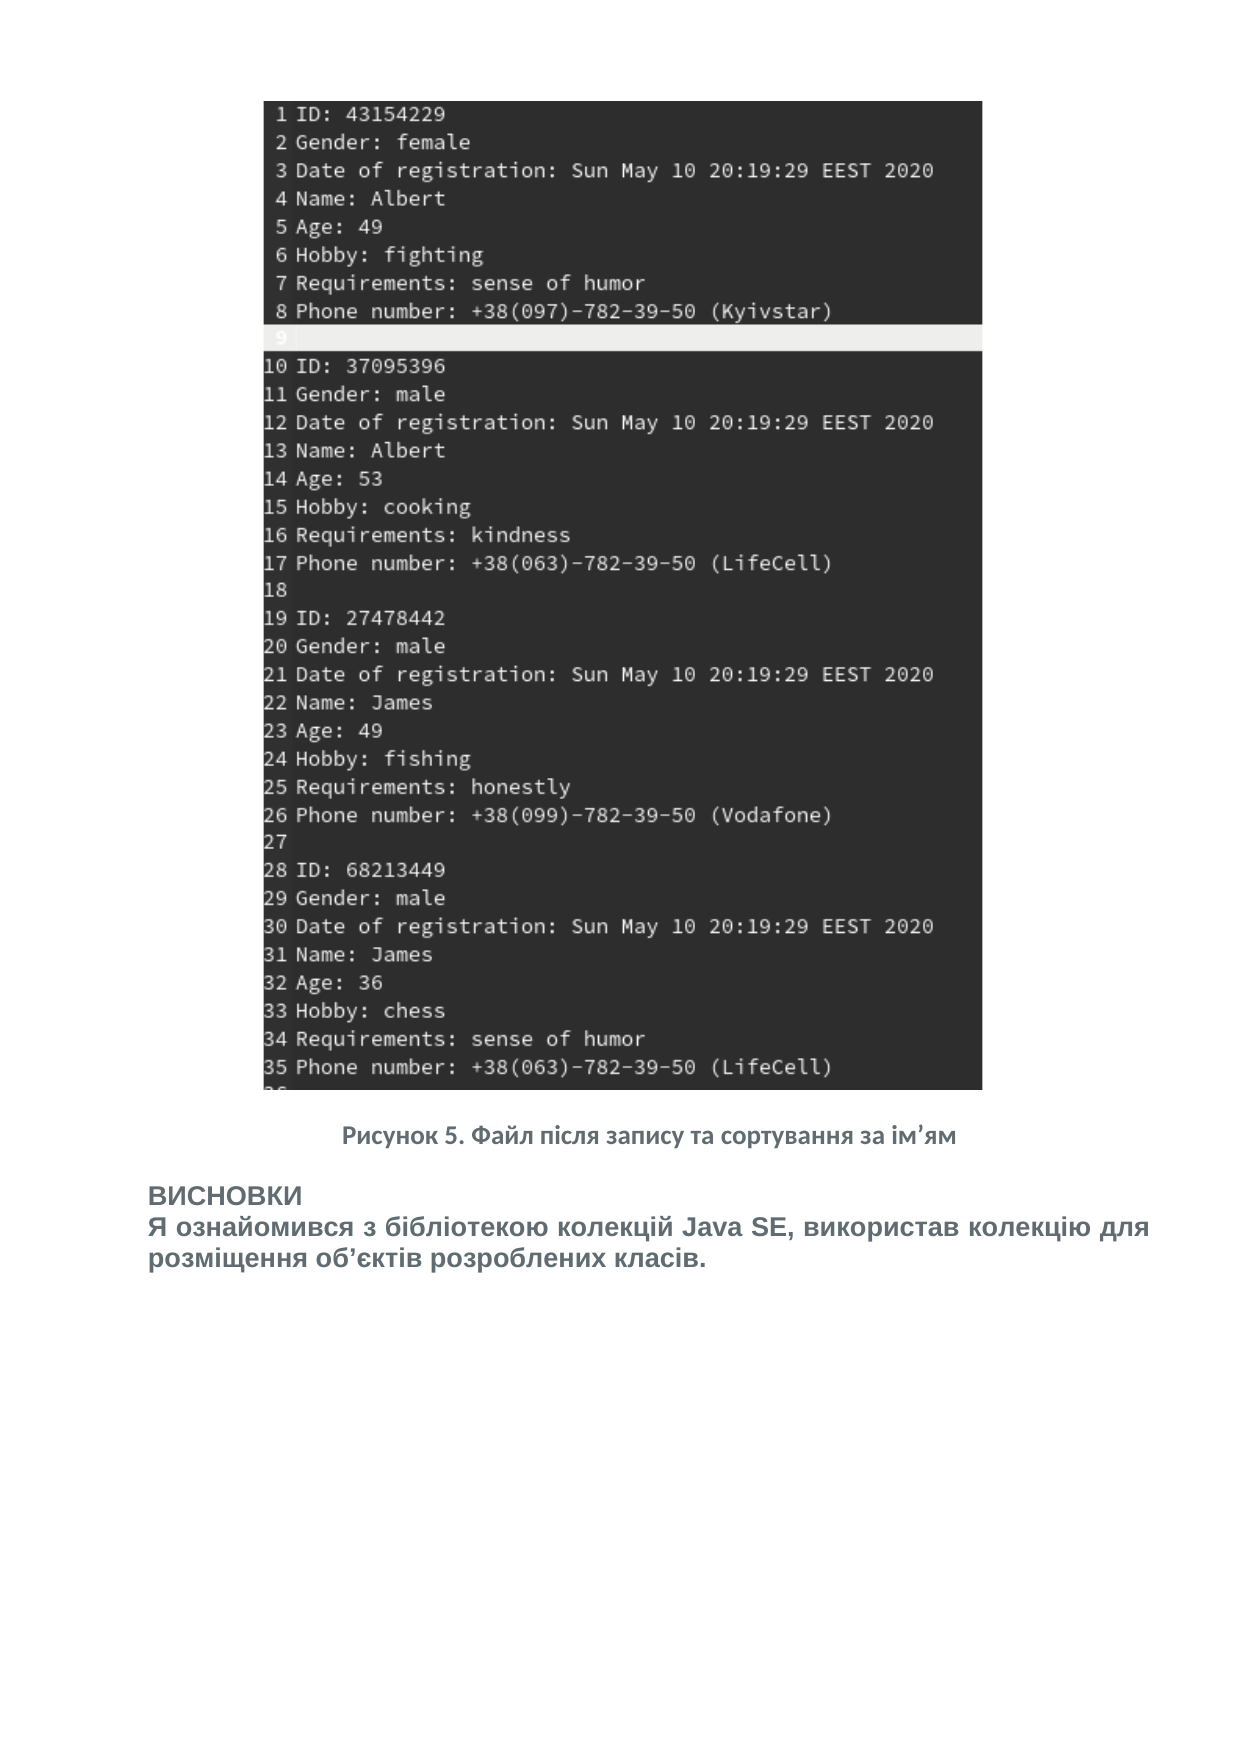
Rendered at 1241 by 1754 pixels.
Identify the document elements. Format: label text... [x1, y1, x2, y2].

text Рисунок 5. Файл після запису та сортування за ім’ям [148, 1118, 1152, 1151]
text ВИСНОВКИ [148, 1180, 1152, 1211]
text Я ознайомився з бібліотекою колекцій Java SE, використав колекцію для розміщення об’єктів розроблених класів. [148, 1211, 1152, 1273]
picture [263, 101, 983, 1090]
